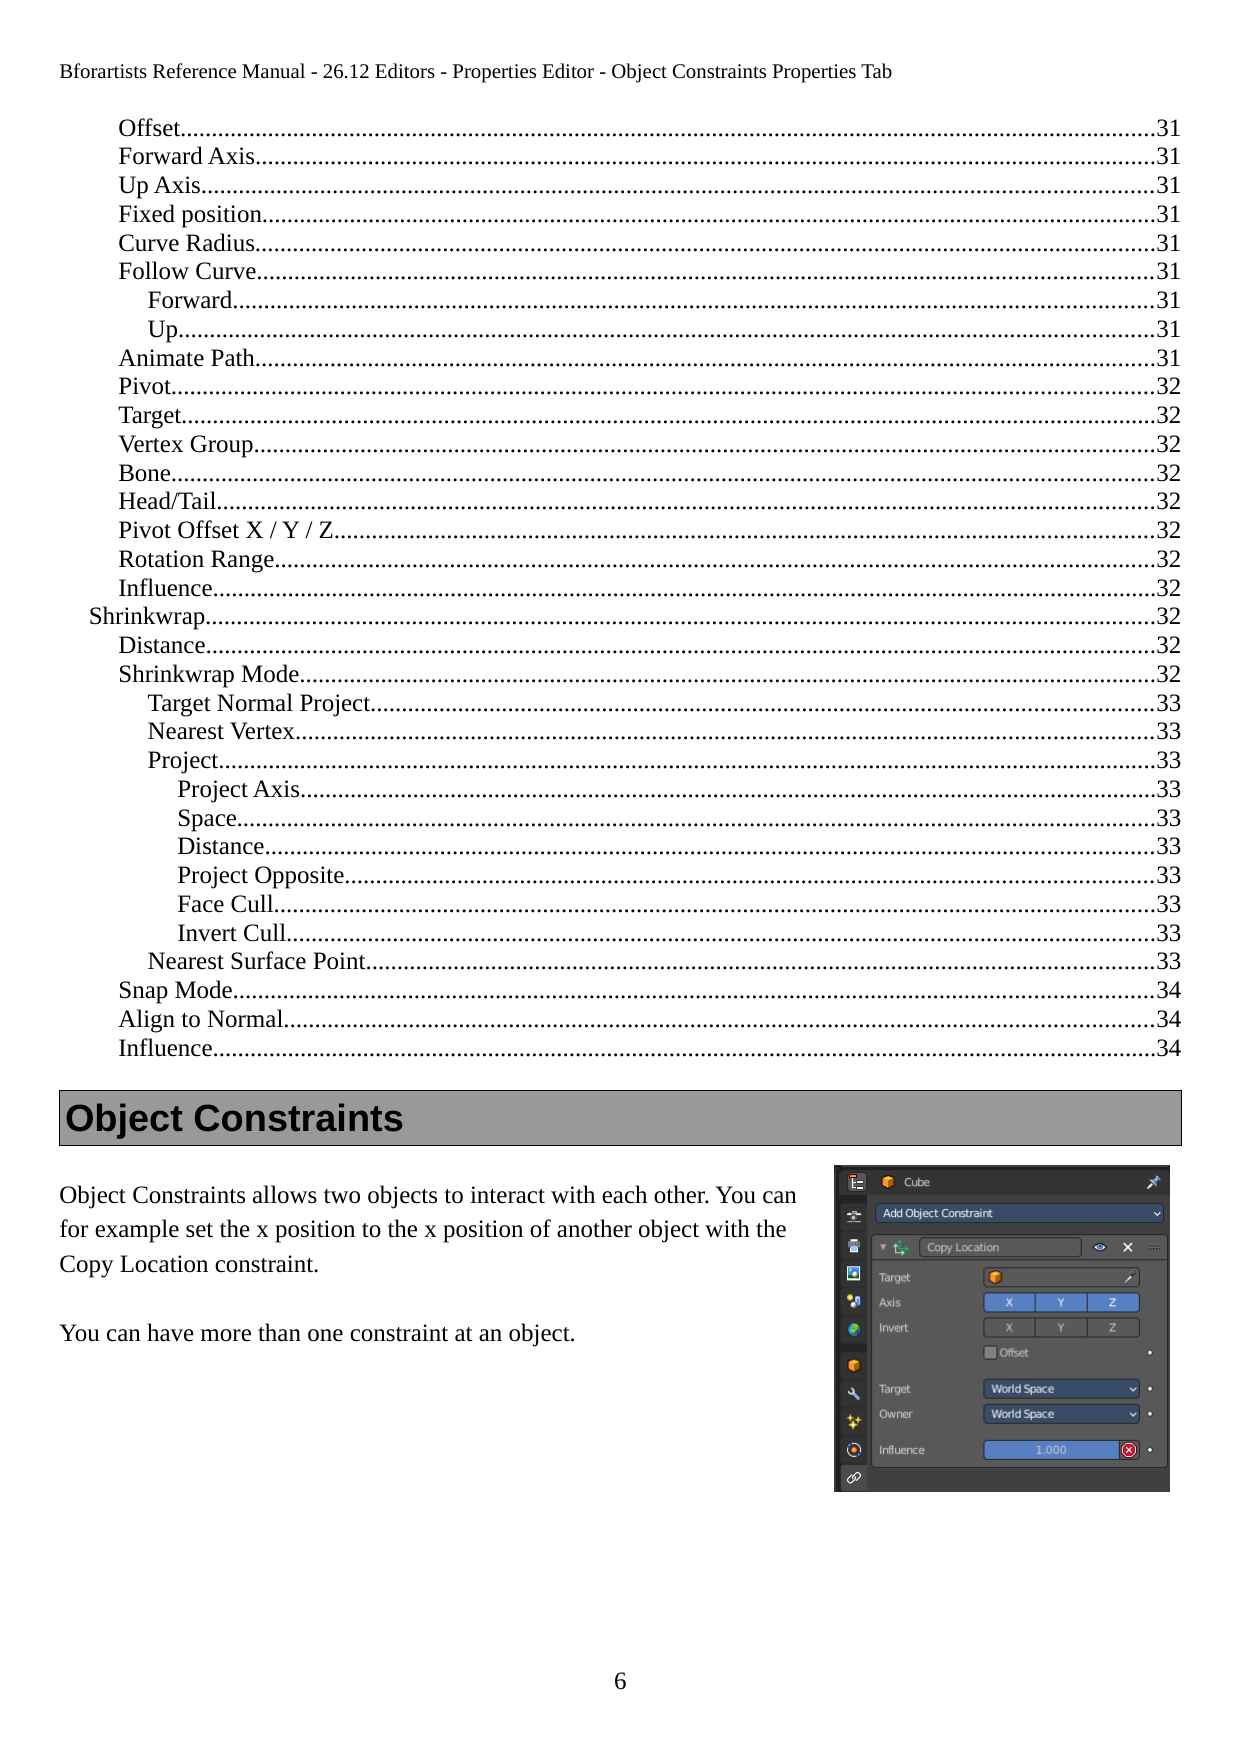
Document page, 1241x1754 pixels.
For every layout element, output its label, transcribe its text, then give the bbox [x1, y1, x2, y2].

text You can have more than one constraint at an object. [59, 1318, 834, 1347]
text Align to Normal 34 [118, 1004, 1181, 1033]
text Face Cull 33 [177, 889, 1181, 918]
text Nearest Vertex 33 [147, 716, 1181, 745]
text Nearest Surface Point 33 [147, 946, 1181, 975]
text Space 33 [177, 803, 1181, 831]
text Snap Mode 34 [118, 975, 1181, 1004]
text Distance 32 [118, 630, 1181, 659]
text Bone 32 [118, 458, 1181, 486]
text Vertex Group 32 [118, 429, 1181, 458]
picture [834, 1165, 1170, 1492]
text Follow Curve 31 [118, 256, 1181, 285]
text Up 31 [147, 314, 1181, 343]
text Target 32 [118, 400, 1181, 429]
text Head/Tail 32 [118, 486, 1181, 515]
text Project Opposite 33 [177, 860, 1181, 889]
text Pivot 32 [118, 371, 1181, 400]
text Distance 33 [177, 831, 1181, 860]
text Project Axis 33 [177, 774, 1181, 803]
text Project 33 [147, 745, 1181, 774]
text Forward Axis 31 [118, 141, 1181, 170]
table_header Object Constraints [60, 1091, 1181, 1145]
text Fixed position 31 [118, 199, 1181, 228]
text Influence 32 [118, 573, 1181, 601]
text Rotation Range 32 [118, 544, 1181, 573]
text Influence 34 [118, 1033, 1181, 1061]
text Offset 31 [118, 113, 1181, 141]
text Shrinkwrap 32 [88, 601, 1181, 630]
text Curve Radius 31 [118, 228, 1181, 256]
text Up Axis 31 [118, 170, 1181, 199]
text Invert Cull 33 [177, 918, 1181, 946]
text Object Constraints allows two objects to interact with each other. You can for example set the x position to the x position of another object with the Copy Location constraint. [59, 1180, 834, 1278]
text Animate Path 31 [118, 343, 1181, 371]
text Pivot Offset X / Y / Z 32 [118, 515, 1181, 544]
text Shrinkwrap Mode 32 [118, 659, 1181, 688]
text Target Normal Project 33 [147, 688, 1181, 716]
text Forward 31 [147, 285, 1181, 314]
